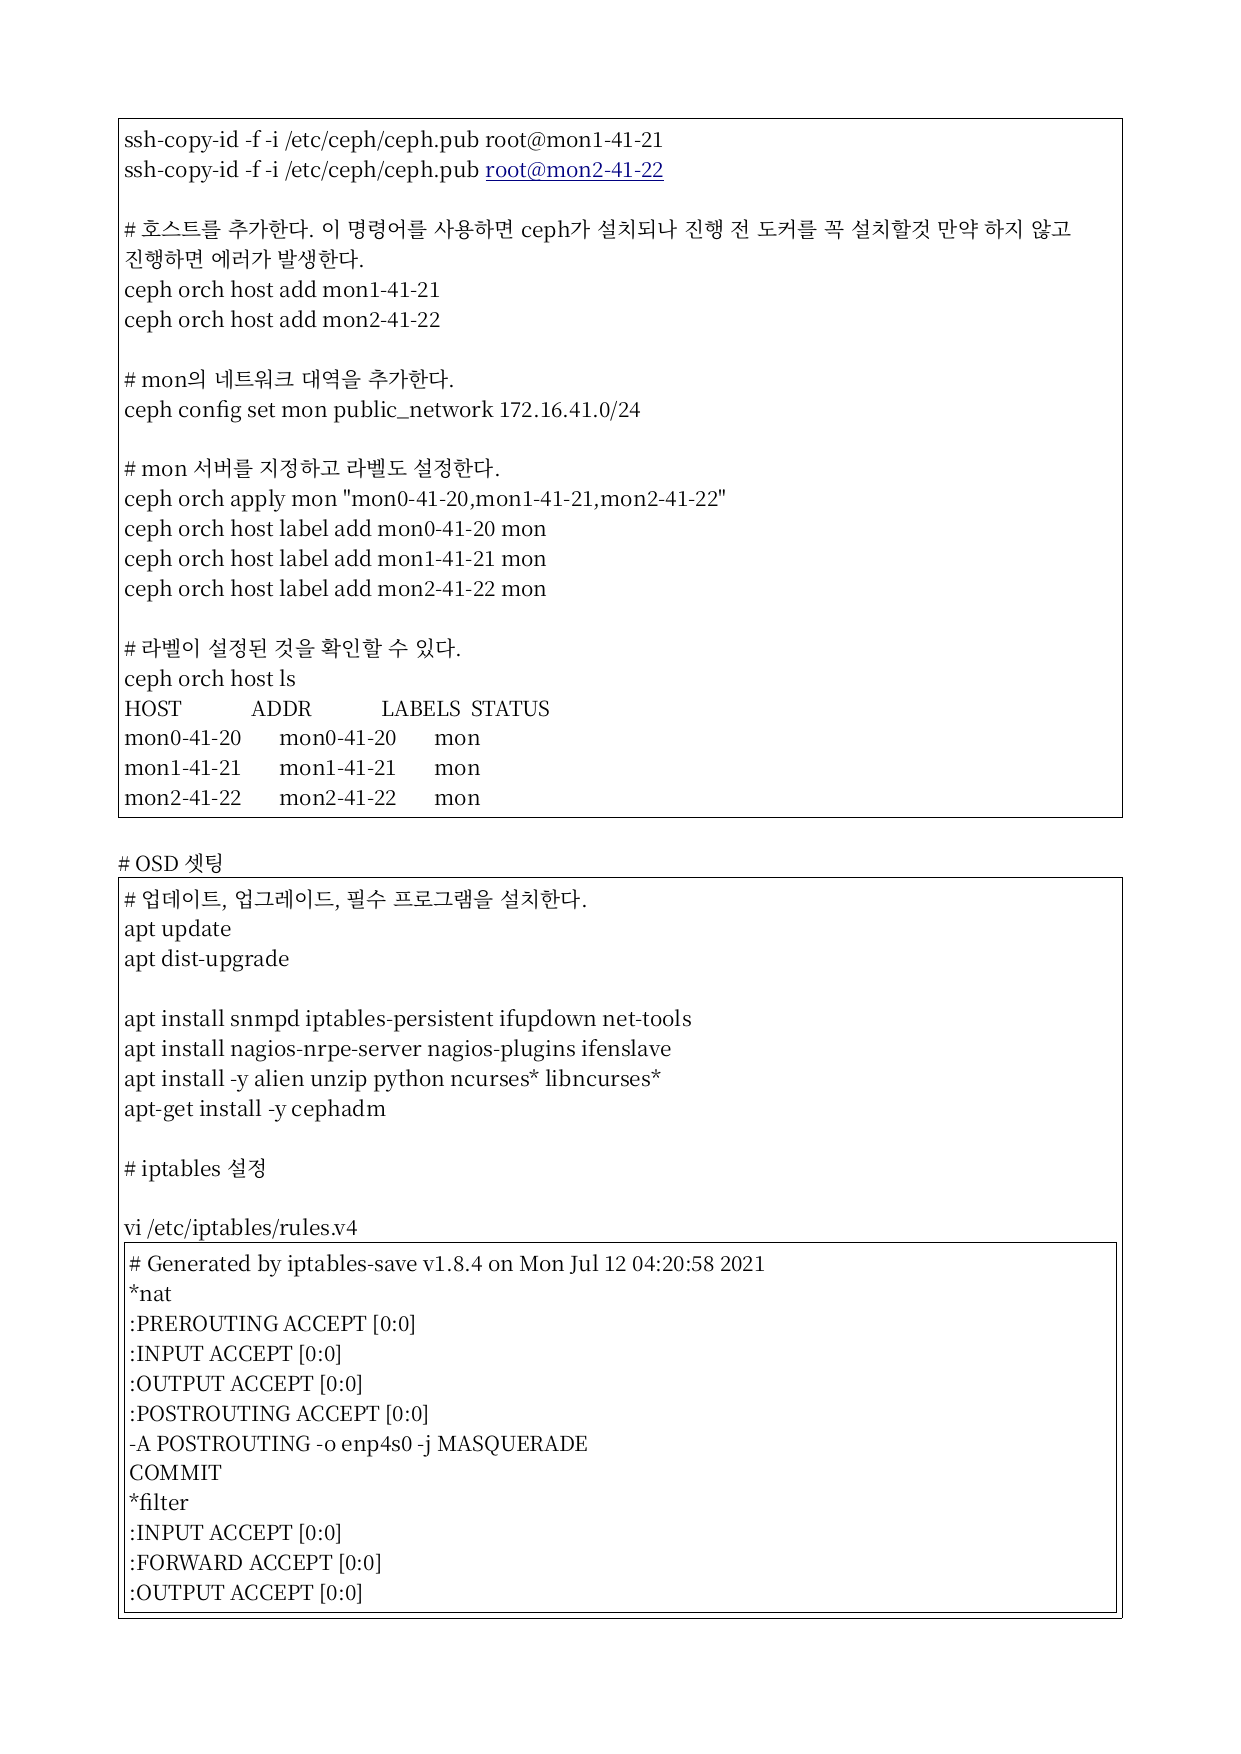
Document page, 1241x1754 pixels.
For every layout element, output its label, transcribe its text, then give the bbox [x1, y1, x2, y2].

table_header # Generated by iptables-save v1.8.4 on Mon Jul 12 04:20:58 2021 *nat :PREROUTING ACCEPT [0:0] :INPUT ACCEPT [0:0] :OUTPUT ACCEPT [0:0] :POSTROUTING ACCEPT [0:0] -A POSTROUTING -o enp4s0 -j MASQUERADE COMMIT *filter :INPUT ACCEPT [0:0] :FORWARD ACCEPT [0:0] :OUTPUT ACCEPT [0:0] [125, 1243, 1116, 1612]
table_header ssh-copy-id -f -i /etc/ceph/ceph.pub root@mon1-41-21 ssh-copy-id -f -i /etc/ceph/ceph.pub root@mon2-41-22 # 호스트를 추가한다. 이 명령어를 사용하면 ceph가 설치되나 진행 전 도커를 꼭 설치할것 만약 하지 않고 진행하면 에러가 발생한다. ceph orch host add mon1-41-21 ceph orch host add mon2-41-22 # mon의 네트워크 대역을 추가한다. ceph config set mon public_network 172.16.41.0/24 # mon 서버를 지정하고 라벨도 설정한다. ceph orch apply mon "mon0-41-20,mon1-41-21,mon2-41-22" ceph orch host label add mon0-41-20 mon ceph orch host label add mon1-41-21 mon ceph orch host label add mon2-41-22 mon # 라벨이 설정된 것을 확인할 수 있다. ceph orch host ls HOST ADDR LABELS STATUS mon0-41-20 mon0-41-20 mon mon1-41-21 mon1-41-21 mon mon2-41-22 mon2-41-22 mon [119, 119, 1122, 817]
table_header # 업데이트, 업그레이드, 필수 프로그램을 설치한다. apt update apt dist-upgrade apt install snmpd iptables-persistent ifupdown net-tools apt install nagios-nrpe-server nagios-plugins ifenslave apt install -y alien unzip python ncurses* libncurses* apt-get install -y cephadm # iptables 설정 vi /etc/iptables/rules.v4 [119, 878, 1122, 1618]
text # OSD 셋팅 [118, 847, 1122, 877]
